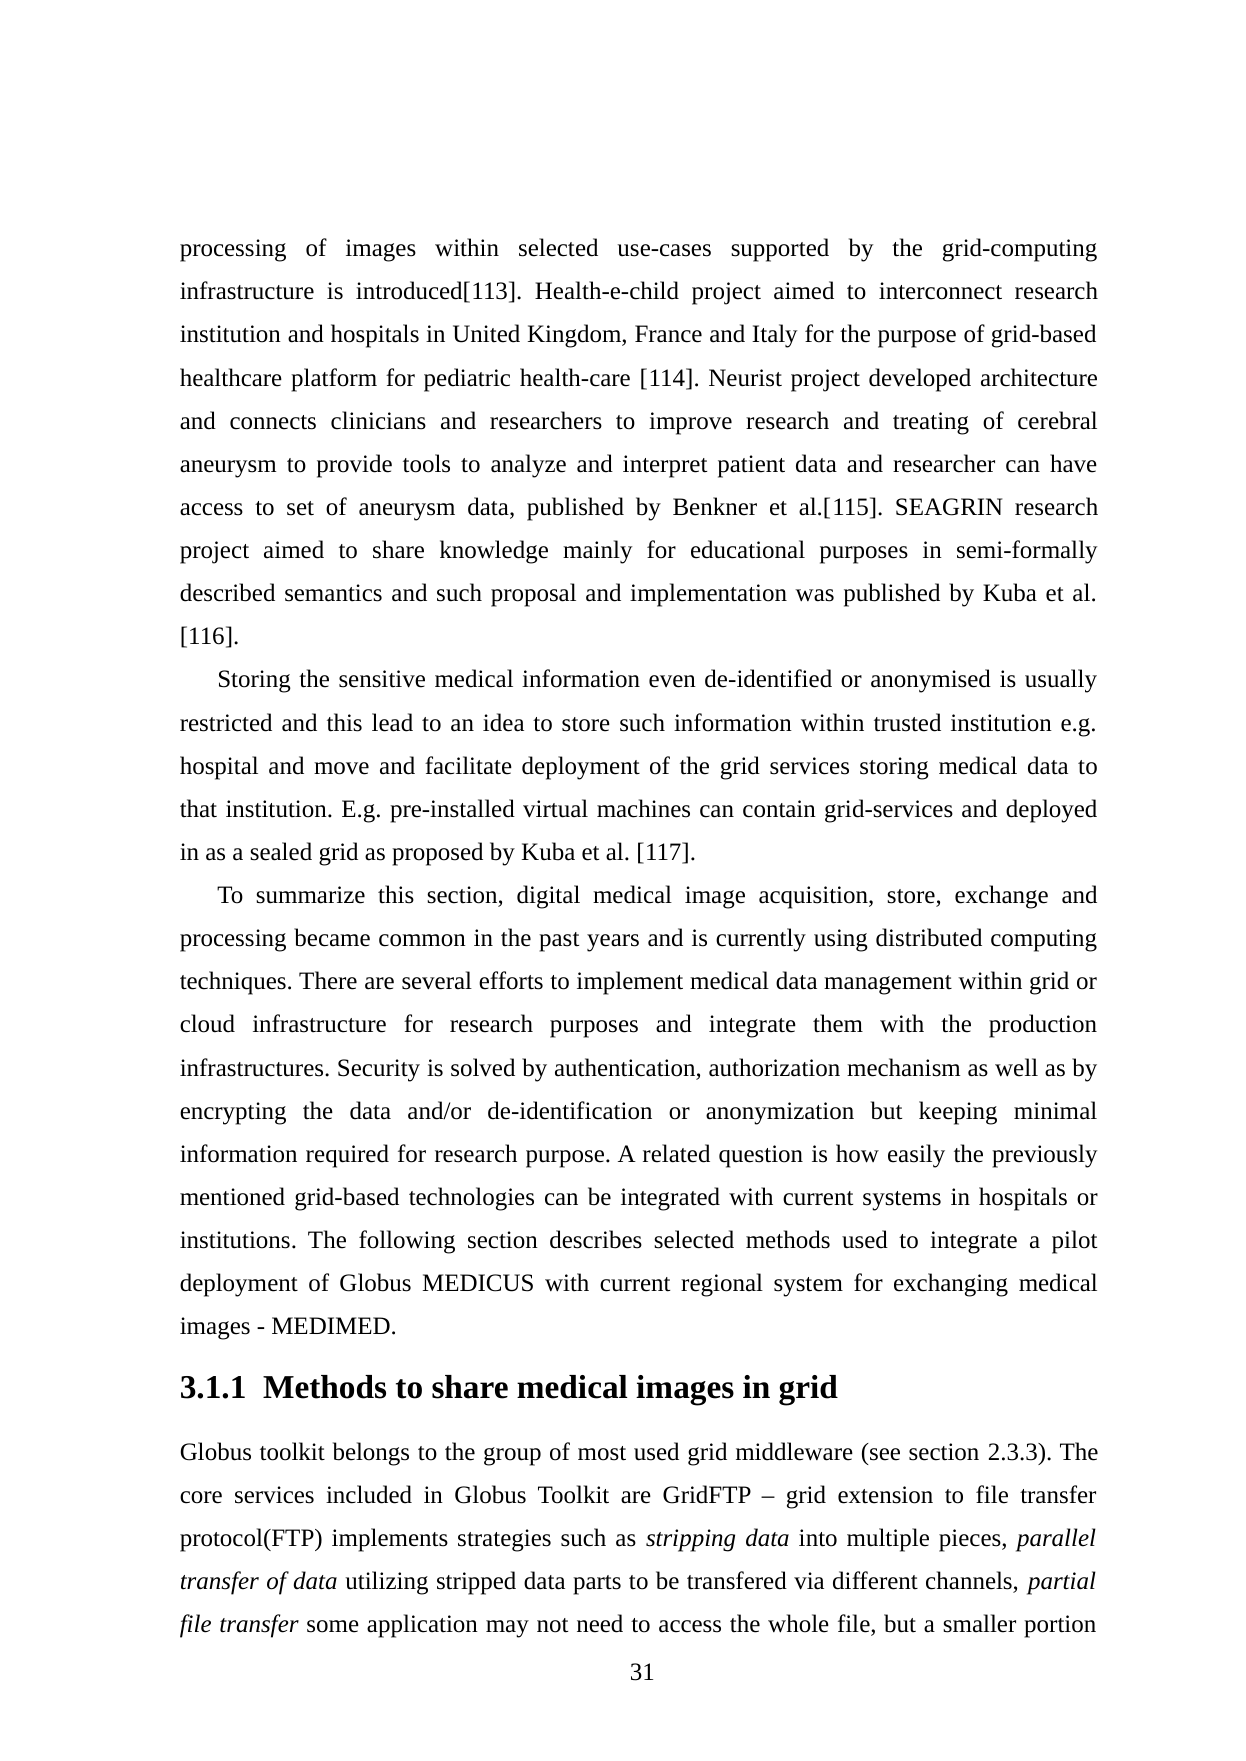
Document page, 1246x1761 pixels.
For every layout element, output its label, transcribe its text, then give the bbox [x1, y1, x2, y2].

subtitle 3.1.1 Methods to share medical images in grid [179, 1367, 1098, 1405]
text processing of images within selected use-cases supported by the grid-computing infrastructure is introduced[113]. Health-e-child project aimed to interconnect research institution and hospitals in United Kingdom, France and Italy for the purpose of grid-based healthcare platform for pediatric health-care [114]. Neurist project developed architecture and connects clinicians and researchers to improve research and treating of cerebral aneurysm to provide tools to analyze and interpret patient data and researcher can have access to set of aneurysm data, published by Benkner et al.[115]. SEAGRIN research project aimed to share knowledge mainly for educational purposes in semi-formally described semantics and such proposal and implementation was published by Kuba et al.[116]. [179, 233, 1098, 650]
text To summarize this section, digital medical image acquisition, store, exchange and processing became common in the past years and is currently using distributed computing techniques. There are several efforts to implement medical data management within grid or cloud infrastructure for research purposes and integrate them with the production infrastructures. Security is solved by authentication, authorization mechanism as well as by encrypting the data and/or de-identification or anonymization but keeping minimal information required for research purpose. A related question is how easily the previously mentioned grid-based technologies can be integrated with current systems in hospitals or institutions. The following section describes selected methods used to integrate a pilot deployment of Globus MEDICUS with current regional system for exchanging medical images - MEDIMED. [179, 880, 1098, 1340]
text Storing the sensitive medical information even de-identified or anonymised is usually restricted and this lead to an idea to store such information within trusted institution e.g. hospital and move and facilitate deployment of the grid services storing medical data to that institution. E.g. pre-installed virtual machines can contain grid-services and deployed in as a sealed grid as proposed by Kuba et al. [117]. [179, 664, 1098, 866]
text Globus toolkit belongs to the group of most used grid middleware (see section 2.3.3). The core services included in Globus Toolkit are GridFTP – grid extension to file transfer protocol(FTP) implements strategies such as stripping data into multiple pieces, parallel transfer of data utilizing stripped data parts to be transfered via different channels, partial file transfer some application may not need to access the whole file, but a smaller portion [179, 1437, 1098, 1638]
